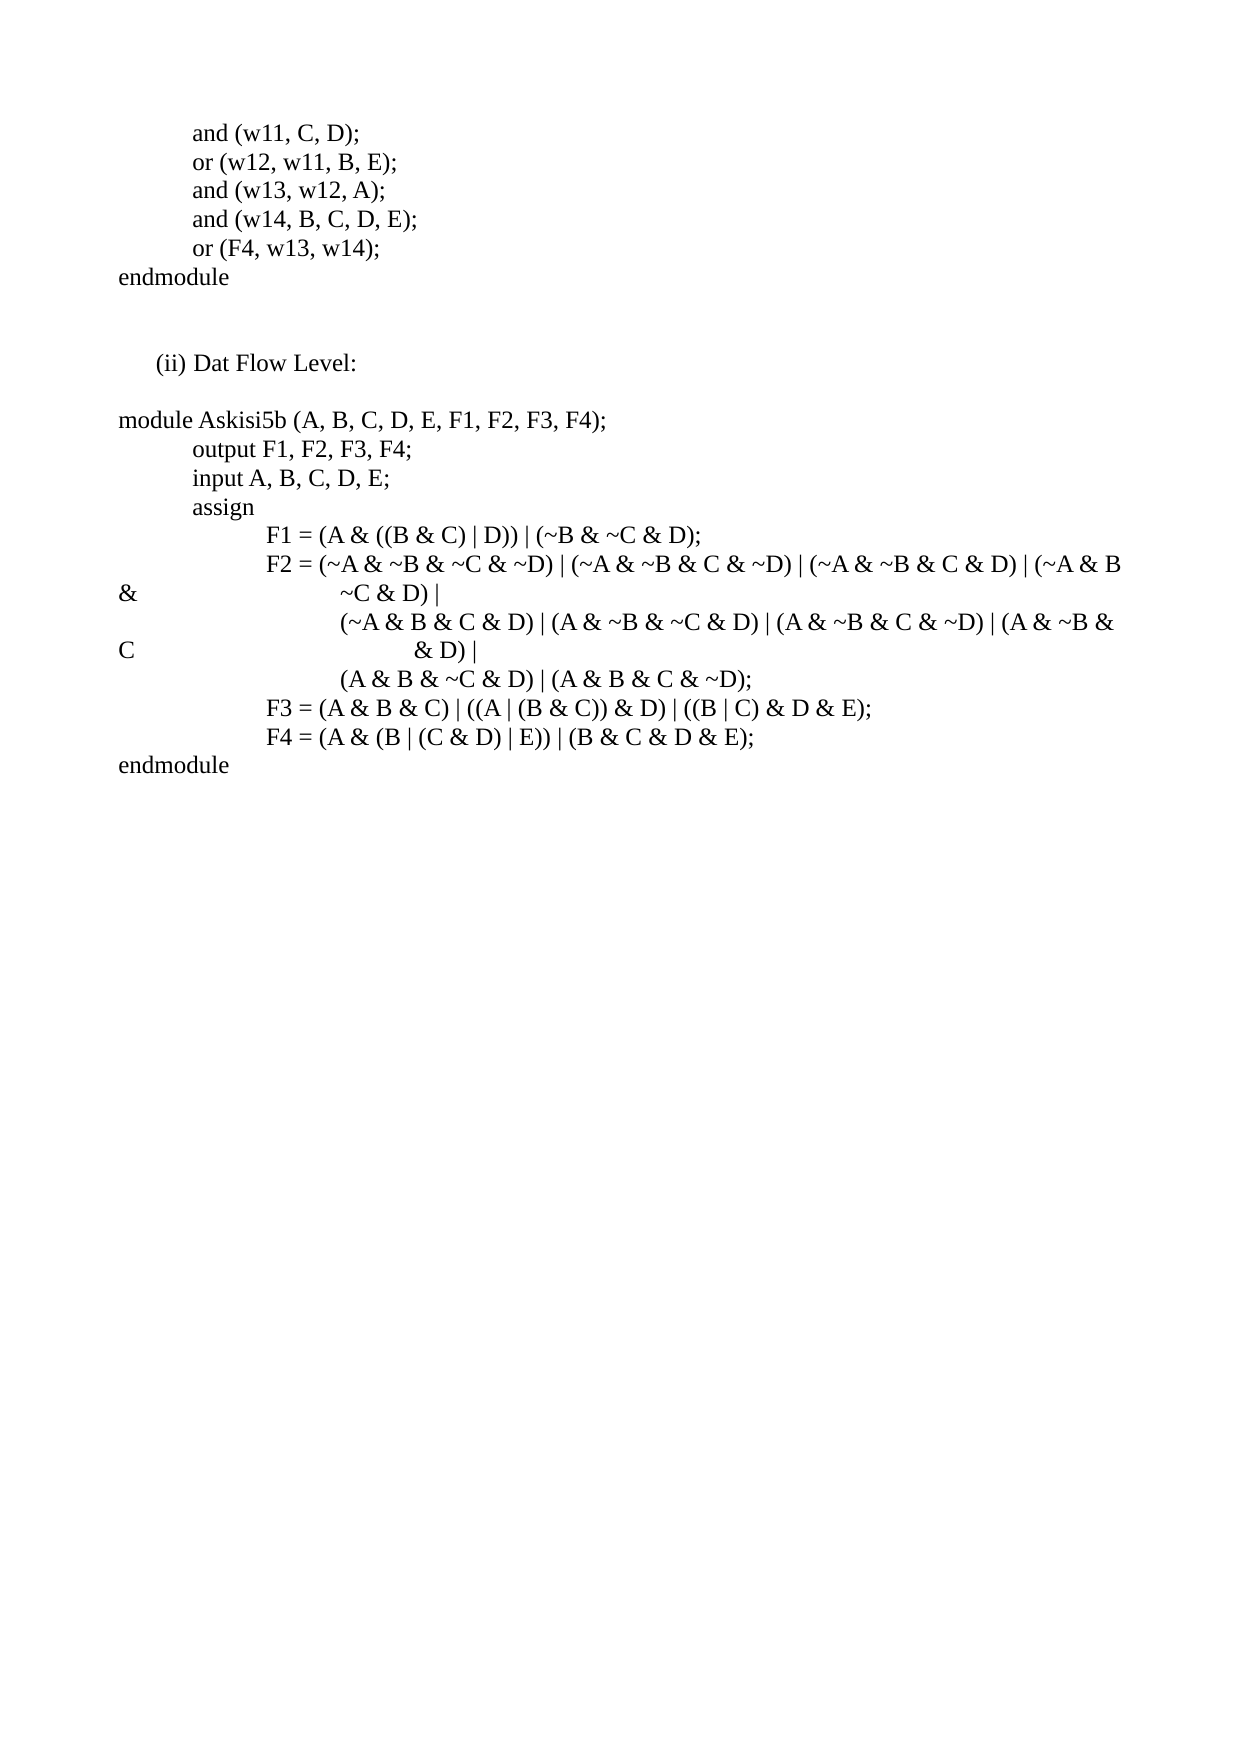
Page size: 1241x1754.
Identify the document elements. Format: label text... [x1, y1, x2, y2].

text or (F4, w13, w14); [118, 233, 1122, 262]
text and (w11, C, D); [118, 118, 1122, 147]
text input A, B, C, D, E; [118, 463, 1122, 492]
text and (w14, B, C, D, E); [118, 204, 1122, 233]
text F1 = (A & ((B & C) | D)) | (~B & ~C & D); [118, 521, 1122, 549]
text and (w13, w12, A); [118, 176, 1122, 204]
list Dat Flow Level: [156, 348, 1122, 377]
text module Askisi5b (A, B, C, D, E, F1, F2, F3, F4); [118, 406, 1122, 434]
text endmodule [118, 262, 1124, 291]
text or (w12, w11, B, E); [118, 147, 1122, 176]
text assign [118, 492, 1122, 521]
text endmodule [118, 751, 1122, 779]
text F3 = (A & B & C) | ((A | (B & C)) & D) | ((B | C) & D & E); [118, 693, 1122, 722]
text (A & B & ~C & D) | (A & B & C & ~D); [118, 664, 1122, 693]
text output F1, F2, F3, F4; [118, 434, 1122, 463]
text F2 = (~A & ~B & ~C & ~D) | (~A & ~B & C & ~D) | (~A & ~B & C & D) | (~A & B & ~C & D) | (~A & B & C & D) | (A & ~B & ~C & D) | (A & ~B & C & ~D) | (A & ~B & C & D) | [118, 549, 1122, 664]
text F4 = (A & (B | (C & D) | E)) | (B & C & D & E); [118, 722, 1122, 751]
